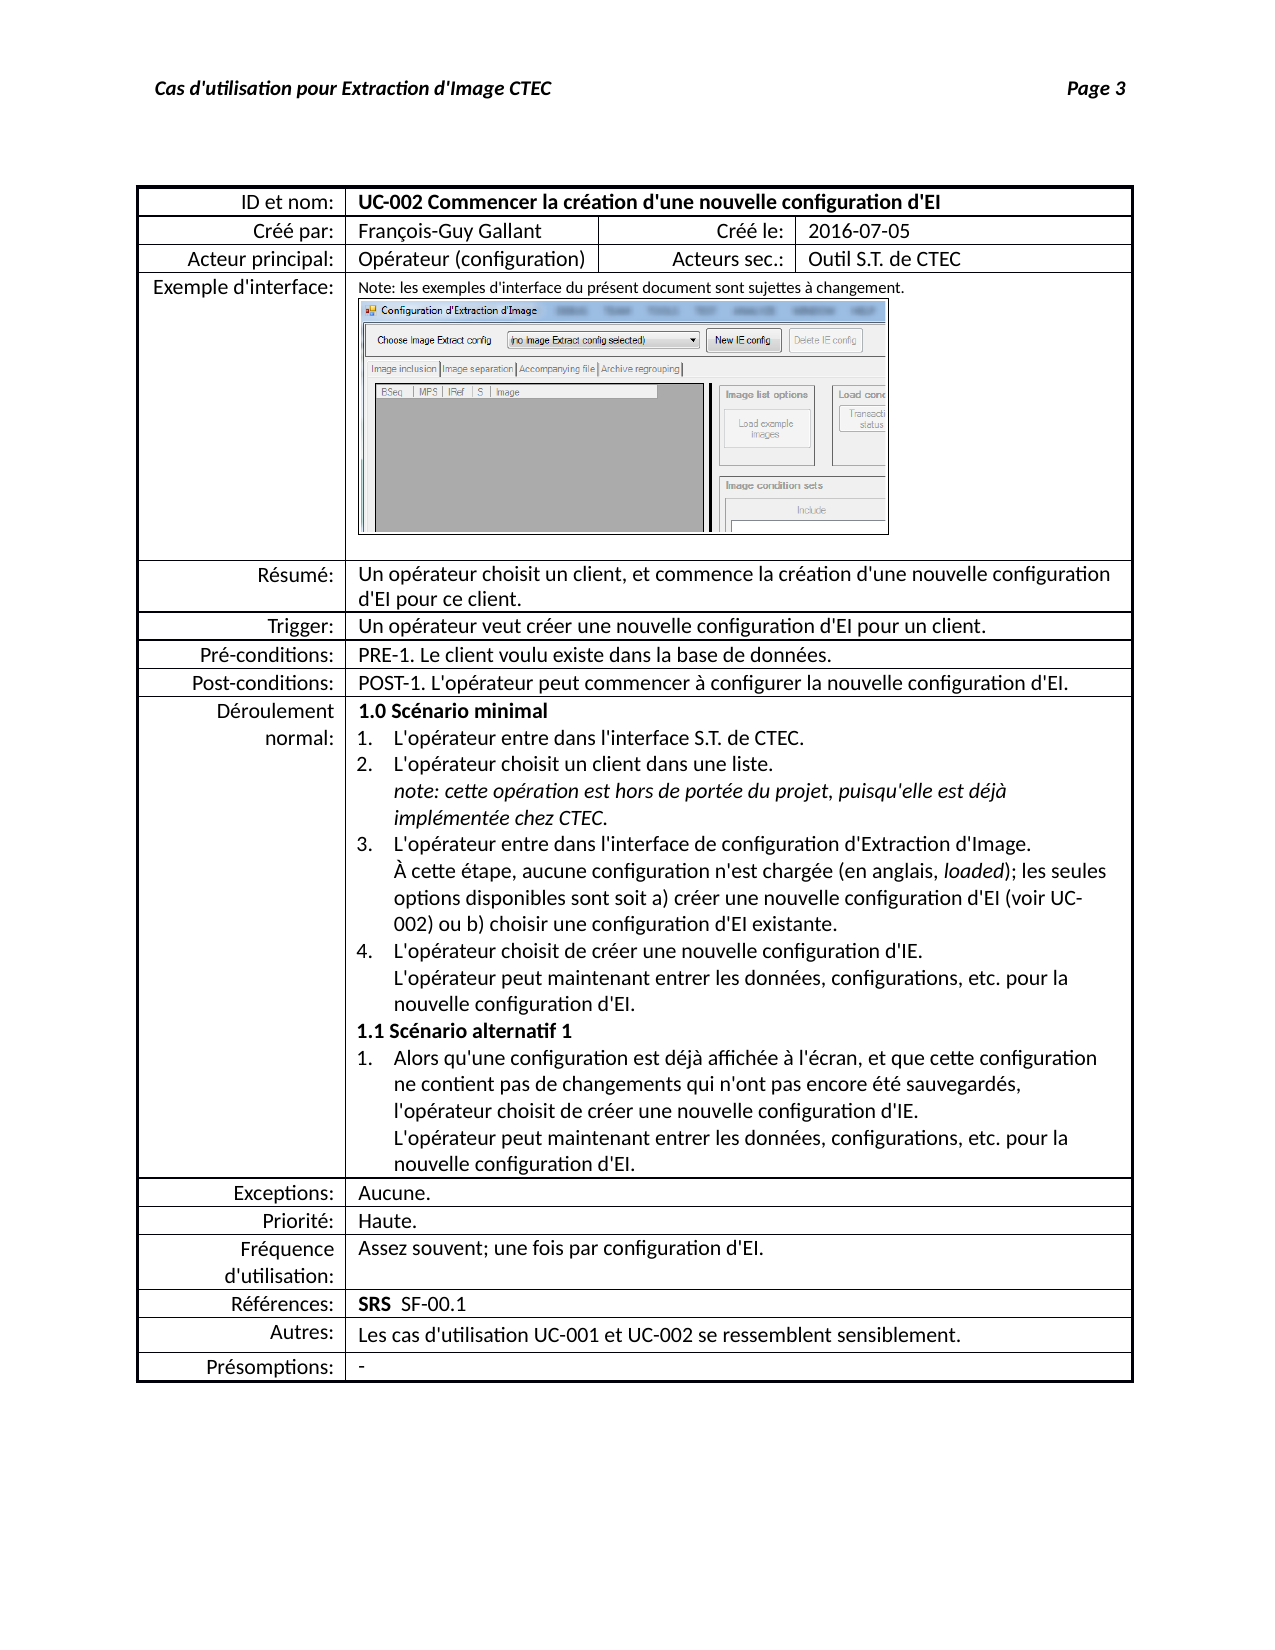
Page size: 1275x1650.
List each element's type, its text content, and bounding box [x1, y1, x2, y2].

table_cell Note: les exemples d'interface du présent document sont sujettes à changement. [346, 273, 1131, 559]
table_cell Aucune. [346, 1179, 1131, 1206]
table_cell Exemple d'interface: [139, 273, 345, 559]
table_cell Créé le: [599, 217, 795, 243]
table_header UC-002 Commencer la création d'une nouvelle configuration d'EI [346, 189, 1131, 215]
table_cell Un opérateur veut créer une nouvelle configuration d'EI pour un client. [346, 613, 1131, 639]
table_cell Un opérateur choisit un client, et commence la création d'une nouvelle configuration d'EI pour ce client. [346, 561, 1131, 611]
picture [361, 301, 886, 532]
table_cell Priorité: [139, 1207, 345, 1234]
table_cell - [346, 1353, 1131, 1380]
table_cell Acteur principal: [139, 245, 345, 272]
table_cell Outil S.T. de CTEC [796, 245, 1131, 272]
table_cell Autres: [139, 1318, 345, 1352]
table_cell Trigger: [139, 613, 345, 639]
table_cell 2016-07-05 [796, 217, 1131, 243]
table_cell PRE-1. Le client voulu existe dans la base de données. [346, 641, 1131, 667]
table_cell Post-conditions: [139, 669, 345, 696]
table_cell Présomptions: [139, 1353, 345, 1380]
table_cell POST-1. L'opérateur peut commencer à configurer la nouvelle configuration d'EI. [346, 669, 1131, 696]
table_cell Acteurs sec.: [599, 245, 795, 272]
table_cell Exceptions: [139, 1179, 345, 1206]
table_cell Assez souvent; une fois par configuration d'EI. [346, 1235, 1131, 1289]
table_cell François-Guy Gallant [346, 217, 598, 243]
table_cell SRS SF-00.1 [346, 1290, 1131, 1317]
table_cell Pré-conditions: [139, 641, 345, 667]
table_cell Fréquence d'utilisation: [139, 1235, 345, 1289]
table_header ID et nom: [139, 189, 345, 215]
table_cell Résumé: [139, 561, 345, 611]
table_cell Les cas d'utilisation UC-001 et UC-002 se ressemblent sensiblement. [346, 1318, 1131, 1352]
table_cell Créé par: [139, 217, 345, 243]
table_cell Déroulement normal: [139, 697, 345, 1177]
table_cell Haute. [346, 1207, 1131, 1234]
table_cell Références: [139, 1290, 345, 1317]
table_cell 1.0 Scénario minimal L'opérateur entre dans l'interface S.T. de CTEC. L'opérateur choisit un client dans une liste. note: cette opération est hors de portée du projet, puisqu'elle est déjà implémentée chez CTEC. L'opérateur entre dans l'interface de configuration d'Extraction d'Image. À cette étape, aucune configuration n'est chargée (en anglais, loaded); les seules options disponibles sont soit a) créer une nouvelle configuration d'EI (voir UC-002) ou b) choisir une configuration d'EI existante. L'opérateur choisit de créer une nouvelle configuration d'IE. L'opérateur peut maintenant entrer les données, configurations, etc. pour la nouvelle configuration d'EI. 1.1 Scénario alternatif 1 Alors qu'une configuration est déjà affichée à l'écran, et que cette configuration ne contient pas de changements qui n'ont pas encore été sauvegardés, l'opérateur choisit de créer une nouvelle configuration d'IE. L'opérateur peut maintenant entrer les données, configurations, etc. pour la nouvelle configuration d'EI. [346, 697, 1131, 1177]
table_cell Opérateur (configuration) [346, 245, 598, 272]
